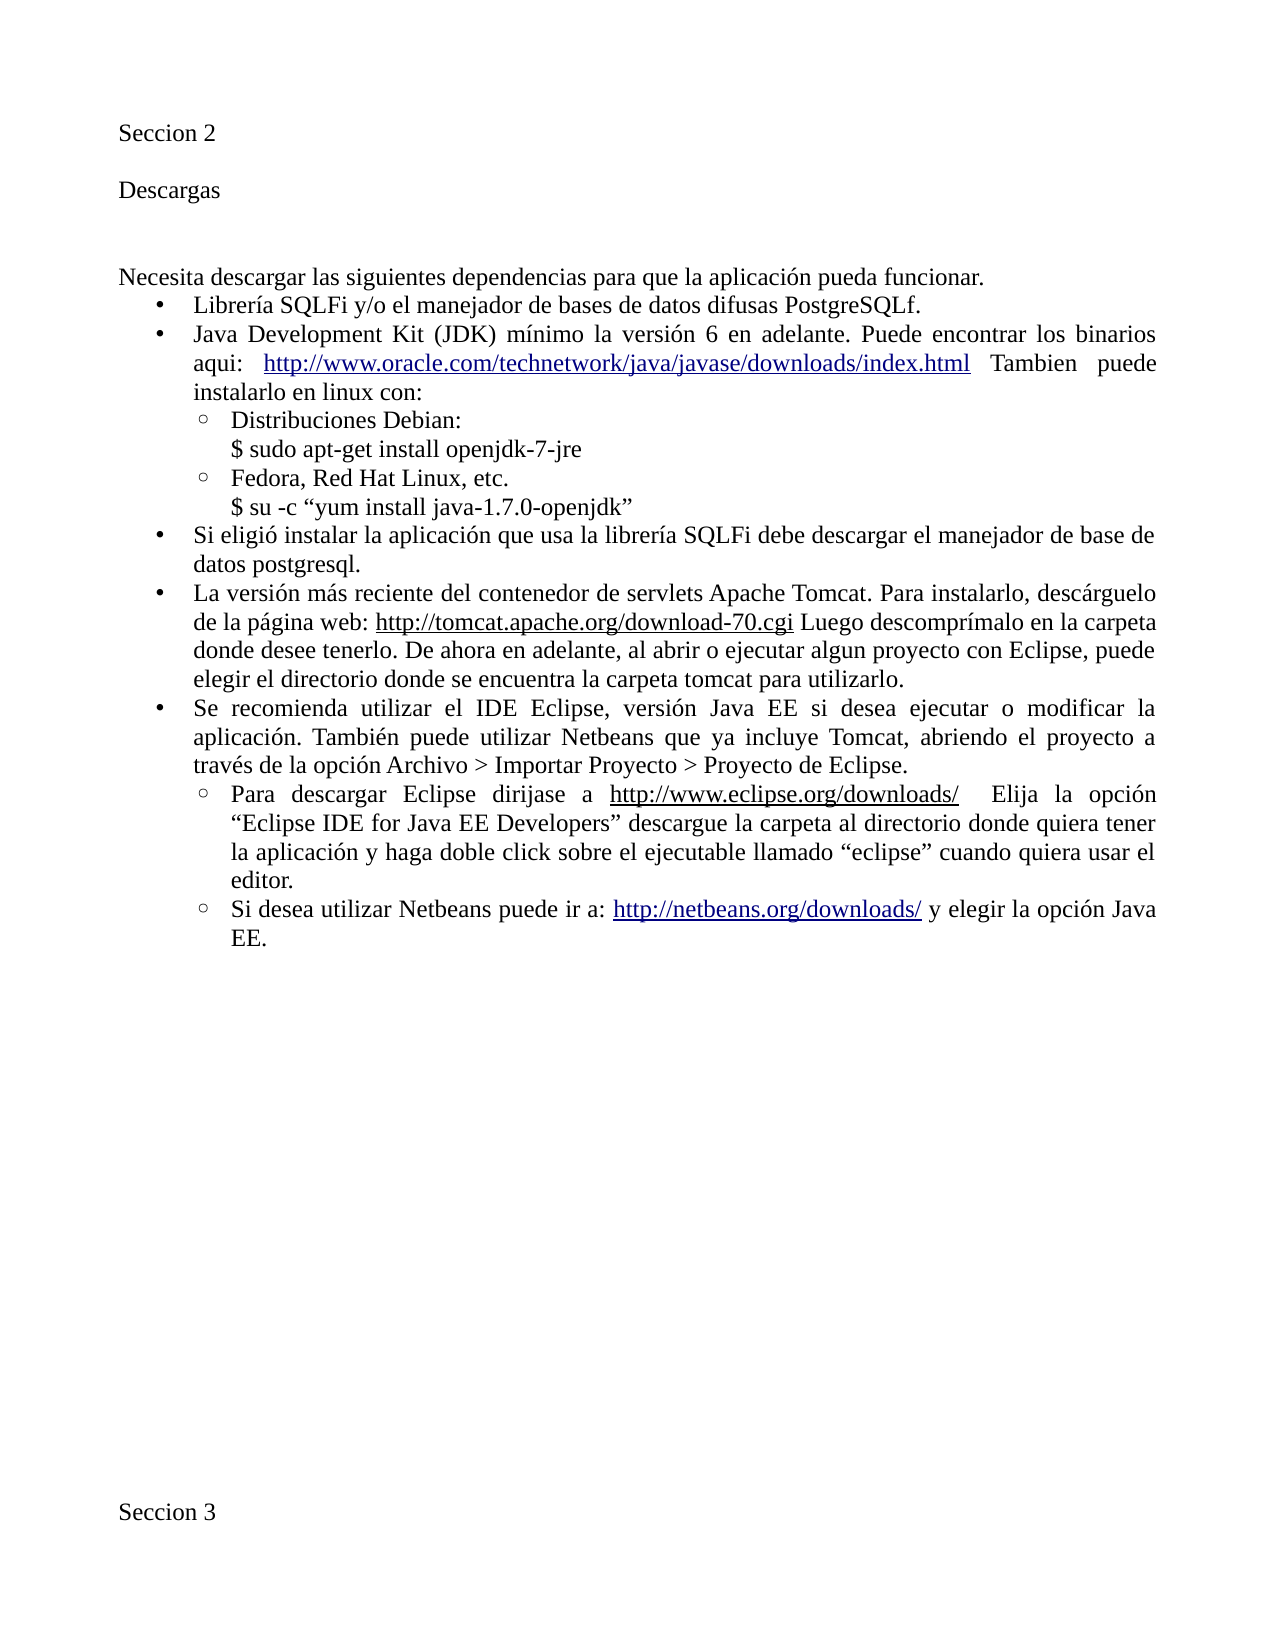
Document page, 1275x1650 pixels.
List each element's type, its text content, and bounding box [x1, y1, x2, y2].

text Seccion 2 [118, 118, 1157, 147]
list Fedora, Red Hat Linux, etc. [193, 463, 1157, 492]
list Librería SQLFi y/o el manejador de bases de datos difusas PostgreSQLf. [156, 291, 1157, 319]
list $ sudo apt-get install openjdk-7-jre [193, 434, 1157, 463]
list Distribuciones Debian: [193, 406, 1157, 434]
text Necesita descargar las siguientes dependencias para que la aplicación pueda funcionar. [118, 262, 1157, 291]
list Si eligió instalar la aplicación que usa la librería SQLFi debe descargar el manejador de base de datos postgresql. [156, 521, 1157, 578]
list Si desea utilizar Netbeans puede ir a: http://netbeans.org/downloads/ y elegir la opción Java EE. [193, 894, 1157, 952]
text Descargas [118, 176, 1157, 204]
text Seccion 3 [118, 1497, 1157, 1526]
list Se recomienda utilizar el IDE Eclipse, versión Java EE si desea ejecutar o modificar la aplicación. También puede utilizar Netbeans que ya incluye Tomcat, abriendo el proyecto a través de la opción Archivo > Importar Proyecto > Proyecto de Eclipse. [156, 693, 1157, 779]
list La versión más reciente del contenedor de servlets Apache Tomcat. Para instalarlo, descárguelo de la página web: http://tomcat.apache.org/download-70.cgi Luego descomprímalo en la carpeta donde desee tenerlo. De ahora en adelante, al abrir o ejecutar algun proyecto con Eclipse, puede elegir el directorio donde se encuentra la carpeta tomcat para utilizarlo. [156, 578, 1157, 693]
list $ su -c “yum install java-1.7.0-openjdk” [193, 492, 1157, 521]
list Para descargar Eclipse dirijase a http://www.eclipse.org/downloads/ Elija la opción “Eclipse IDE for Java EE Developers” descargue la carpeta al directorio donde quiera tener la aplicación y haga doble click sobre el ejecutable llamado “eclipse” cuando quiera usar el editor. [193, 779, 1157, 894]
list Java Development Kit (JDK) mínimo la versión 6 en adelante. Puede encontrar los binarios aqui: http://www.oracle.com/technetwork/java/javase/downloads/index.html Tambien puede instalarlo en linux con: [156, 319, 1157, 406]
